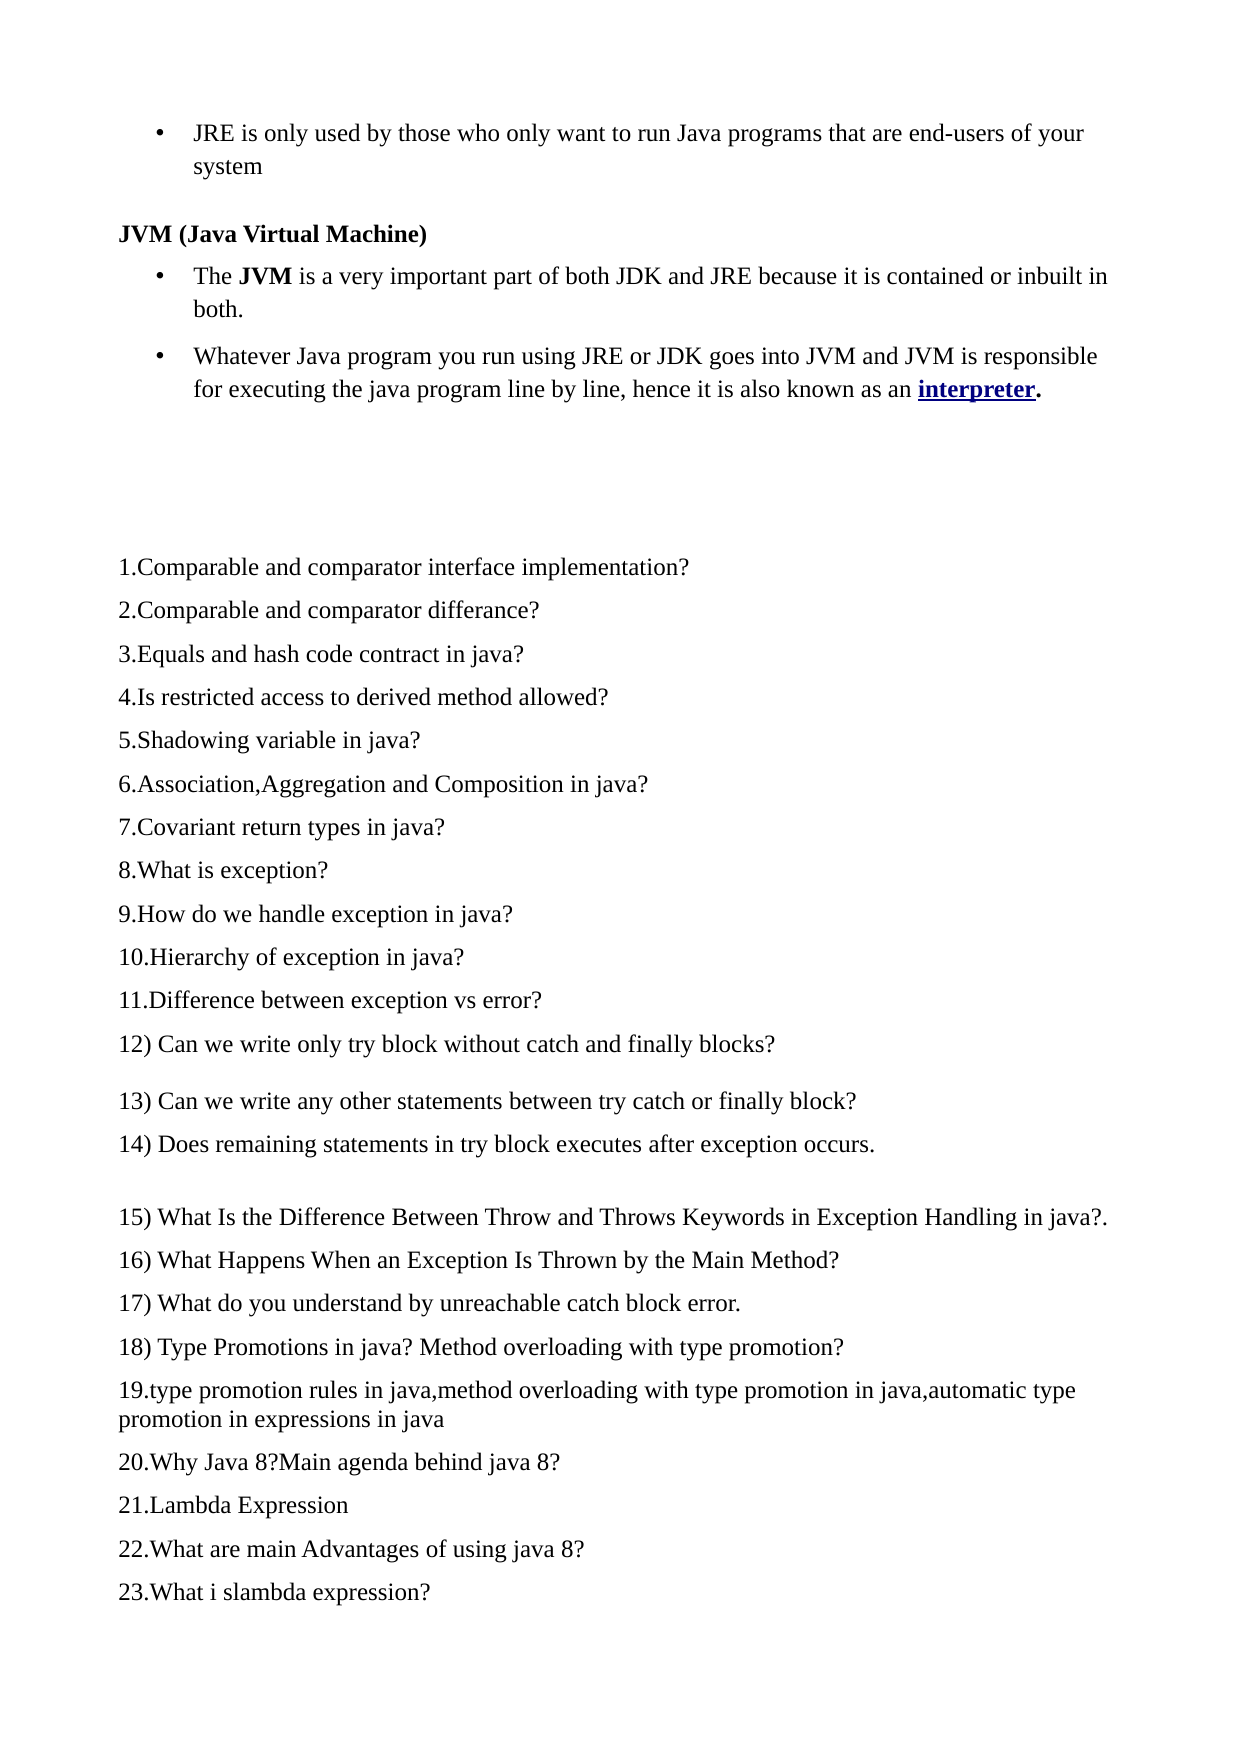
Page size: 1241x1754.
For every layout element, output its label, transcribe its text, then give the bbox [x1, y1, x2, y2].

text 9.How do we handle exception in java? [118, 899, 1122, 927]
text 21.Lambda Expression [118, 1490, 1122, 1519]
text 1.Comparable and comparator interface implementation? [118, 552, 1122, 581]
list The JVM is a very important part of both JDK and JRE because it is contained or inbuilt in both. [156, 261, 1122, 323]
text 18) Type Promotions in java? Method overloading with type promotion? [118, 1332, 1122, 1360]
text 15) What Is the Difference Between Throw and Throws Keywords in Exception Handling in java?. [118, 1173, 1122, 1230]
text 4.Is restricted access to derived method allowed? [118, 682, 1122, 711]
text 11.Difference between exception vs error? [118, 985, 1122, 1014]
text 3.Equals and hash code contract in java? [118, 639, 1122, 667]
text 7.Covariant return types in java? [118, 812, 1122, 841]
text 8.What is exception? [118, 855, 1122, 884]
text 12) Can we write only try block without catch and finally blocks? 13) Can we write any other statements between try catch or finally block? [118, 1029, 1122, 1115]
subtitle JVM (Java Virtual Machine) [118, 219, 1122, 248]
text 10.Hierarchy of exception in java? [118, 942, 1122, 971]
text 14) Does remaining statements in try block executes after exception occurs. [118, 1129, 1122, 1158]
text 5.Shadowing variable in java? [118, 725, 1122, 754]
text 6.Association,Aggregation and Composition in java? [118, 769, 1122, 797]
text 22.What are main Advantages of using java 8? [118, 1534, 1122, 1562]
text 2.Comparable and comparator differance? [118, 595, 1122, 624]
text 23.What i slambda expression? [118, 1577, 1122, 1606]
text 20.Why Java 8?Main agenda behind java 8? [118, 1447, 1122, 1476]
text 16) What Happens When an Exception Is Thrown by the Main Method? [118, 1245, 1122, 1274]
text 19.type promotion rules in java,method overloading with type promotion in java,automatic type promotion in expressions in java [118, 1375, 1122, 1432]
list Whatever Java program you run using JRE or JDK goes into JVM and JVM is responsible for executing the java program line by line, hence it is also known as an interpreter. [156, 341, 1122, 403]
text 17) What do you understand by unreachable catch block error. [118, 1288, 1122, 1317]
list JRE is only used by those who only want to run Java programs that are end-users of your system [156, 118, 1122, 180]
